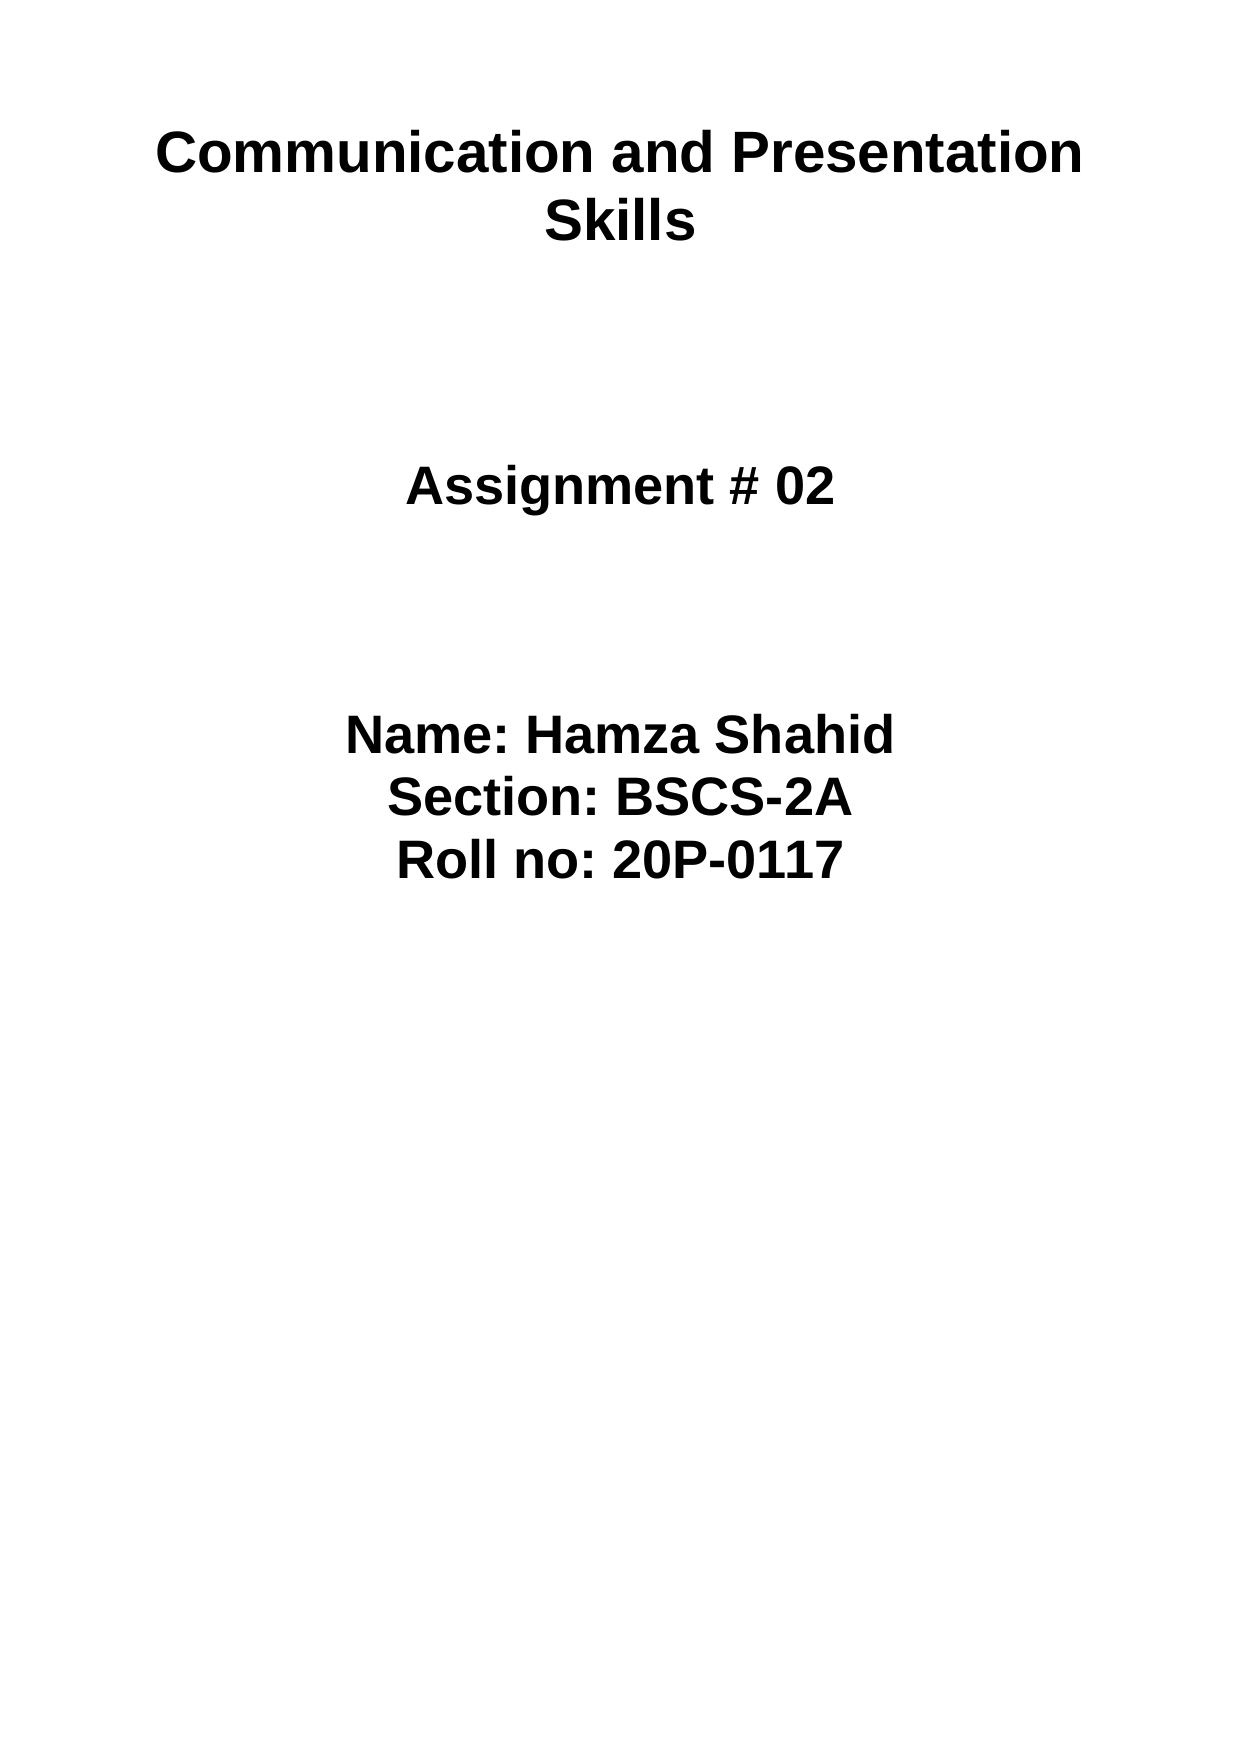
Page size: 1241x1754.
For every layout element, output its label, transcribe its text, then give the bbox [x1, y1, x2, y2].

text Roll no: 20P-0117 [118, 827, 1122, 889]
text Section: BSCS-2A [118, 765, 1122, 827]
text Name: Hamza Shahid [118, 703, 1122, 765]
text Assignment # 02 [118, 453, 1122, 516]
text Communication and Presentation Skills [118, 118, 1122, 252]
